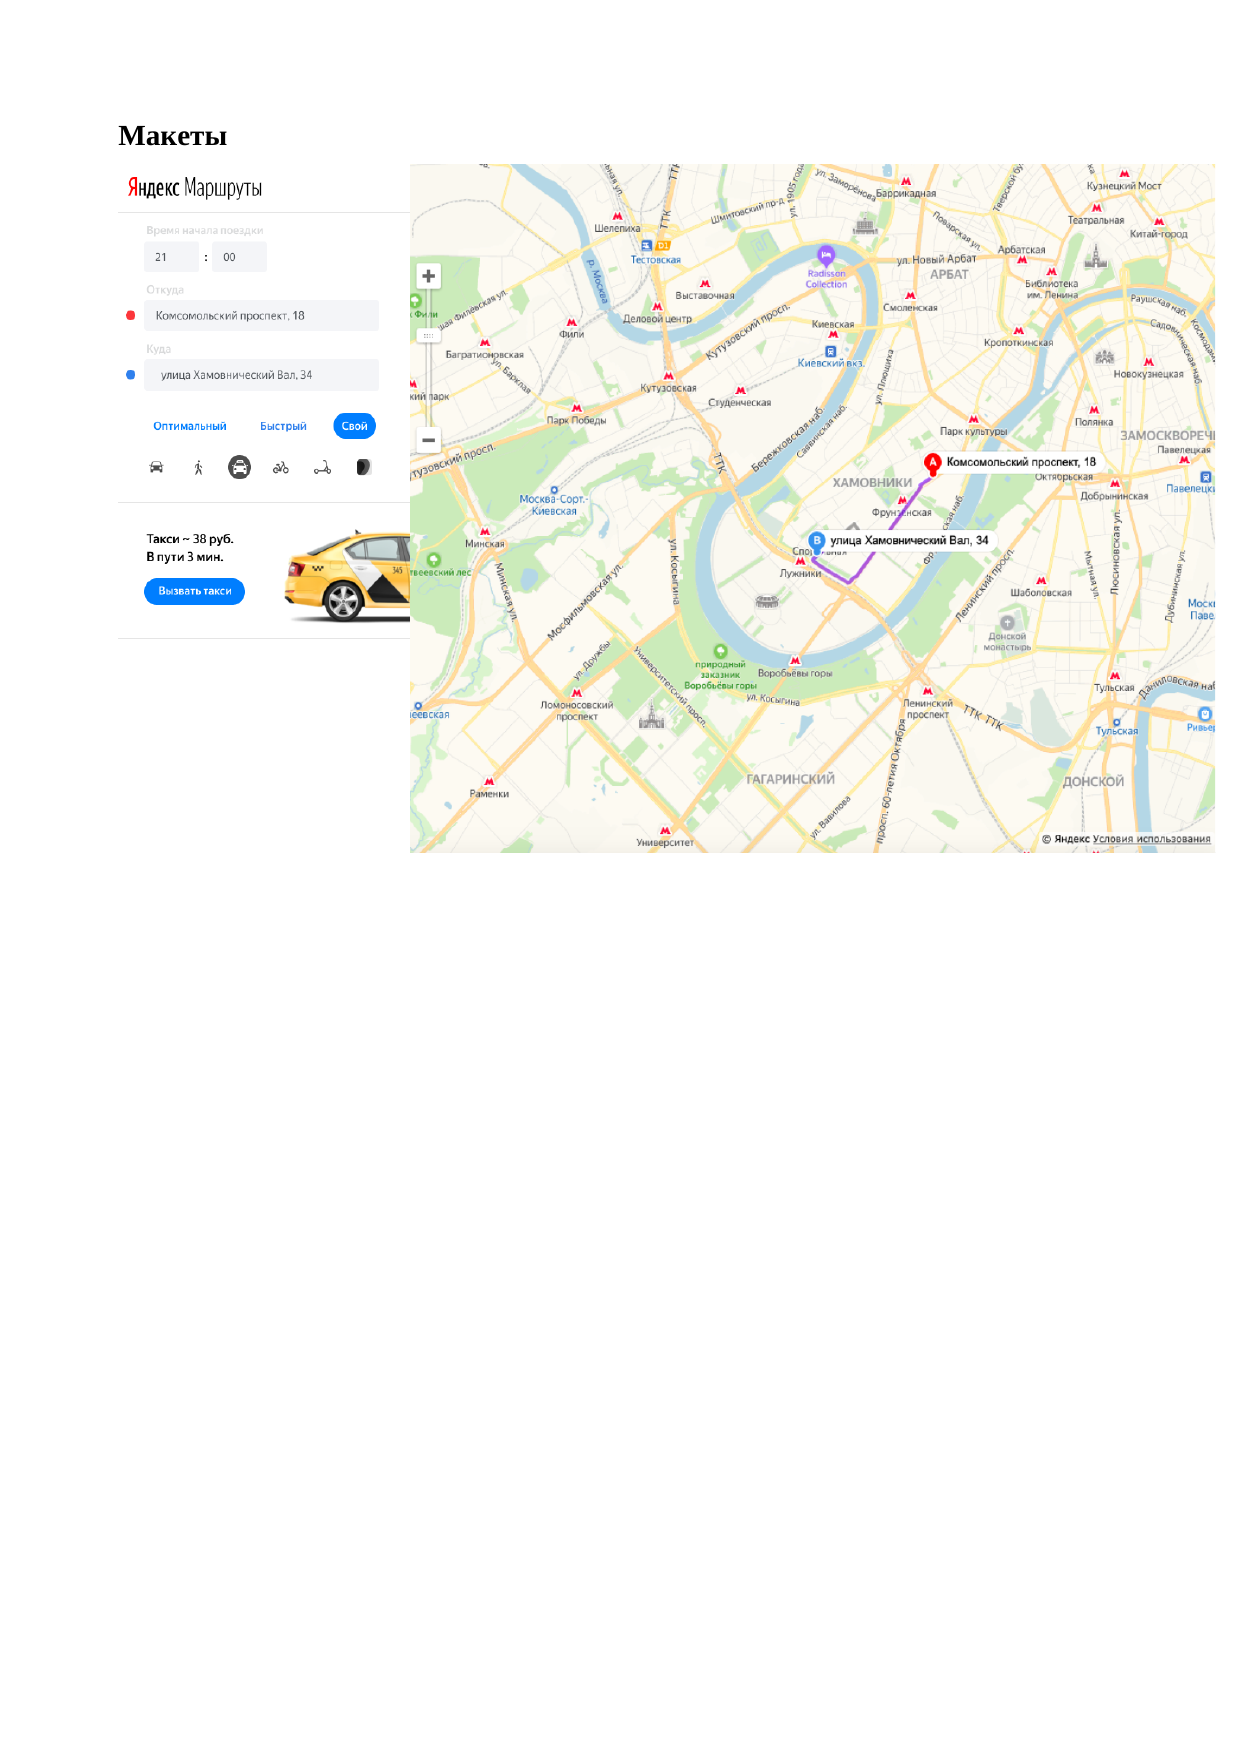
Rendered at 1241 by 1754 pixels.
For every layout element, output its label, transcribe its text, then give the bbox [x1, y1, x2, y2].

picture [118, 164, 1216, 853]
subtitle Макеты [118, 118, 1122, 152]
